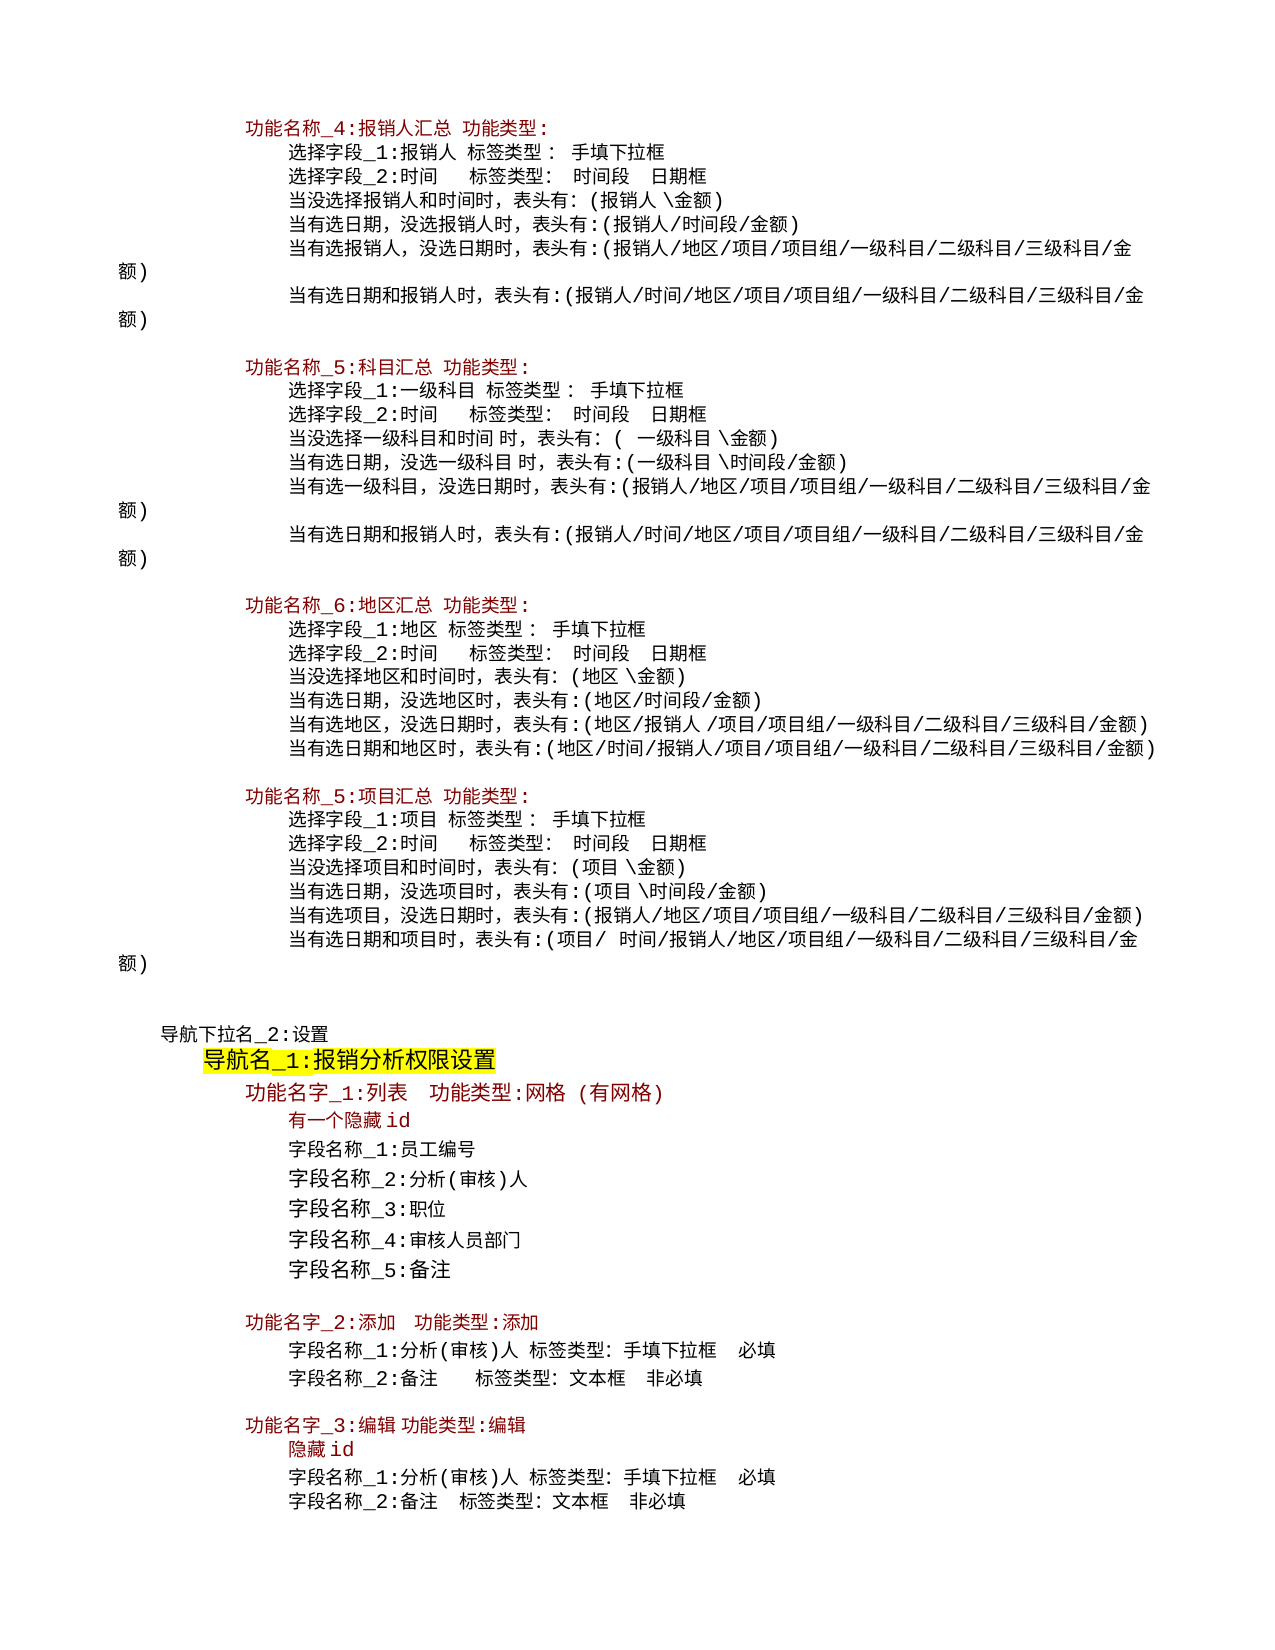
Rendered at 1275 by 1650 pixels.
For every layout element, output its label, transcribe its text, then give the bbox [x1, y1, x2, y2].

text 字段名称_1:员工编号 [118, 1134, 1157, 1162]
text 字段名称_3:职位 [118, 1193, 1157, 1223]
text 选择字段_2:时间 标签类型： 时间段 日期框 [118, 833, 1157, 857]
text 字段名称_2:备注 标签类型：文本框 非必填 [118, 1363, 1157, 1392]
text 当有选日期和报销人时，表头有:(报销人/时间/地区/项目/项目组/一级科目/二级科目/三级科目/金额) [118, 285, 1157, 333]
text 当没选择项目和时间时，表头有：(项目 \金额) [118, 857, 1157, 881]
text 当有选报销人，没选日期时，表头有:(报销人/地区/项目/项目组/一级科目/二级科目/三级科目/金额) [118, 237, 1157, 285]
text 字段名称_2:分析(审核)人 [118, 1162, 1157, 1193]
text 导航名_1:报销分析权限设置 [118, 1047, 1157, 1076]
text 当有选地区，没选日期时，表头有:(地区/报销人 /项目/项目组/一级科目/二级科目/三级科目/金额) [118, 714, 1157, 738]
text 导航下拉名_2:设置 [118, 1023, 1157, 1047]
text 功能名字_1:列表 功能类型:网格 (有网格) [118, 1076, 1157, 1106]
text 字段名称_1:分析(审核)人 标签类型：手填下拉框 必填 [118, 1463, 1157, 1491]
text 隐藏id [118, 1439, 1157, 1463]
text 选择字段_1:项目 标签类型 ： 手填下拉框 [118, 809, 1157, 833]
text 字段名称_4:审核人员部门 [118, 1223, 1157, 1253]
text 有一个隐藏id [118, 1106, 1157, 1134]
text 字段名称_2:备注 标签类型：文本框 非必填 [118, 1491, 1157, 1515]
text 当有选日期和项目时，表头有:(项目/ 时间/报销人/地区/项目组/一级科目/二级科目/三级科目/金额) [118, 928, 1157, 976]
text 选择字段_2:时间 标签类型： 时间段 日期框 [118, 404, 1157, 428]
text 当没选择报销人和时间时，表头有：(报销人 \金额) [118, 190, 1157, 213]
text 当有选日期，没选一级科目 时，表头有:(一级科目 \时间段/金额) [118, 452, 1157, 476]
text 当有选日期和报销人时，表头有:(报销人/时间/地区/项目/项目组/一级科目/二级科目/三级科目/金额) [118, 523, 1157, 571]
text 选择字段_1:地区 标签类型 ： 手填下拉框 [118, 619, 1157, 642]
text 功能名字_3:编辑 功能类型:编辑 [118, 1415, 1157, 1439]
text 当有选日期，没选报销人时，表头有:(报销人/时间段/金额) [118, 213, 1157, 237]
text 当没选择地区和时间时，表头有：(地区 \金额) [118, 666, 1157, 690]
text 功能名称_5:科目汇总 功能类型: [118, 356, 1157, 380]
text 字段名称_1:分析(审核)人 标签类型：手填下拉框 必填 [118, 1336, 1157, 1363]
text 功能名称_4:报销人汇总 功能类型: [118, 118, 1157, 142]
text 当有选项目，没选日期时，表头有:(报销人/地区/项目/项目组/一级科目/二级科目/三级科目/金额) [118, 905, 1157, 928]
text 字段名称_5:备注 [118, 1253, 1157, 1284]
text 当有选日期，没选地区时，表头有:(地区/时间段/金额) [118, 690, 1157, 714]
text 选择字段_1:报销人 标签类型 ： 手填下拉框 [118, 142, 1157, 166]
text 功能名称_6:地区汇总 功能类型: [118, 595, 1157, 619]
text 选择字段_2:时间 标签类型： 时间段 日期框 [118, 642, 1157, 666]
text 当有选一级科目，没选日期时，表头有:(报销人/地区/项目/项目组/一级科目/二级科目/三级科目/金额) [118, 476, 1157, 523]
text 选择字段_2:时间 标签类型： 时间段 日期框 [118, 166, 1157, 190]
text 当有选日期，没选项目时，表头有:(项目 \时间段/金额) [118, 881, 1157, 905]
text 功能名字_2:添加 功能类型:添加 [118, 1307, 1157, 1336]
text 当有选日期和地区时，表头有:(地区/时间/报销人/项目/项目组/一级科目/二级科目/三级科目/金额) [118, 738, 1157, 762]
text 功能名称_5:项目汇总 功能类型: [118, 785, 1157, 809]
text 选择字段_1:一级科目 标签类型 ： 手填下拉框 [118, 380, 1157, 404]
text 当没选择一级科目和时间 时，表头有：( 一级科目 \金额) [118, 428, 1157, 452]
